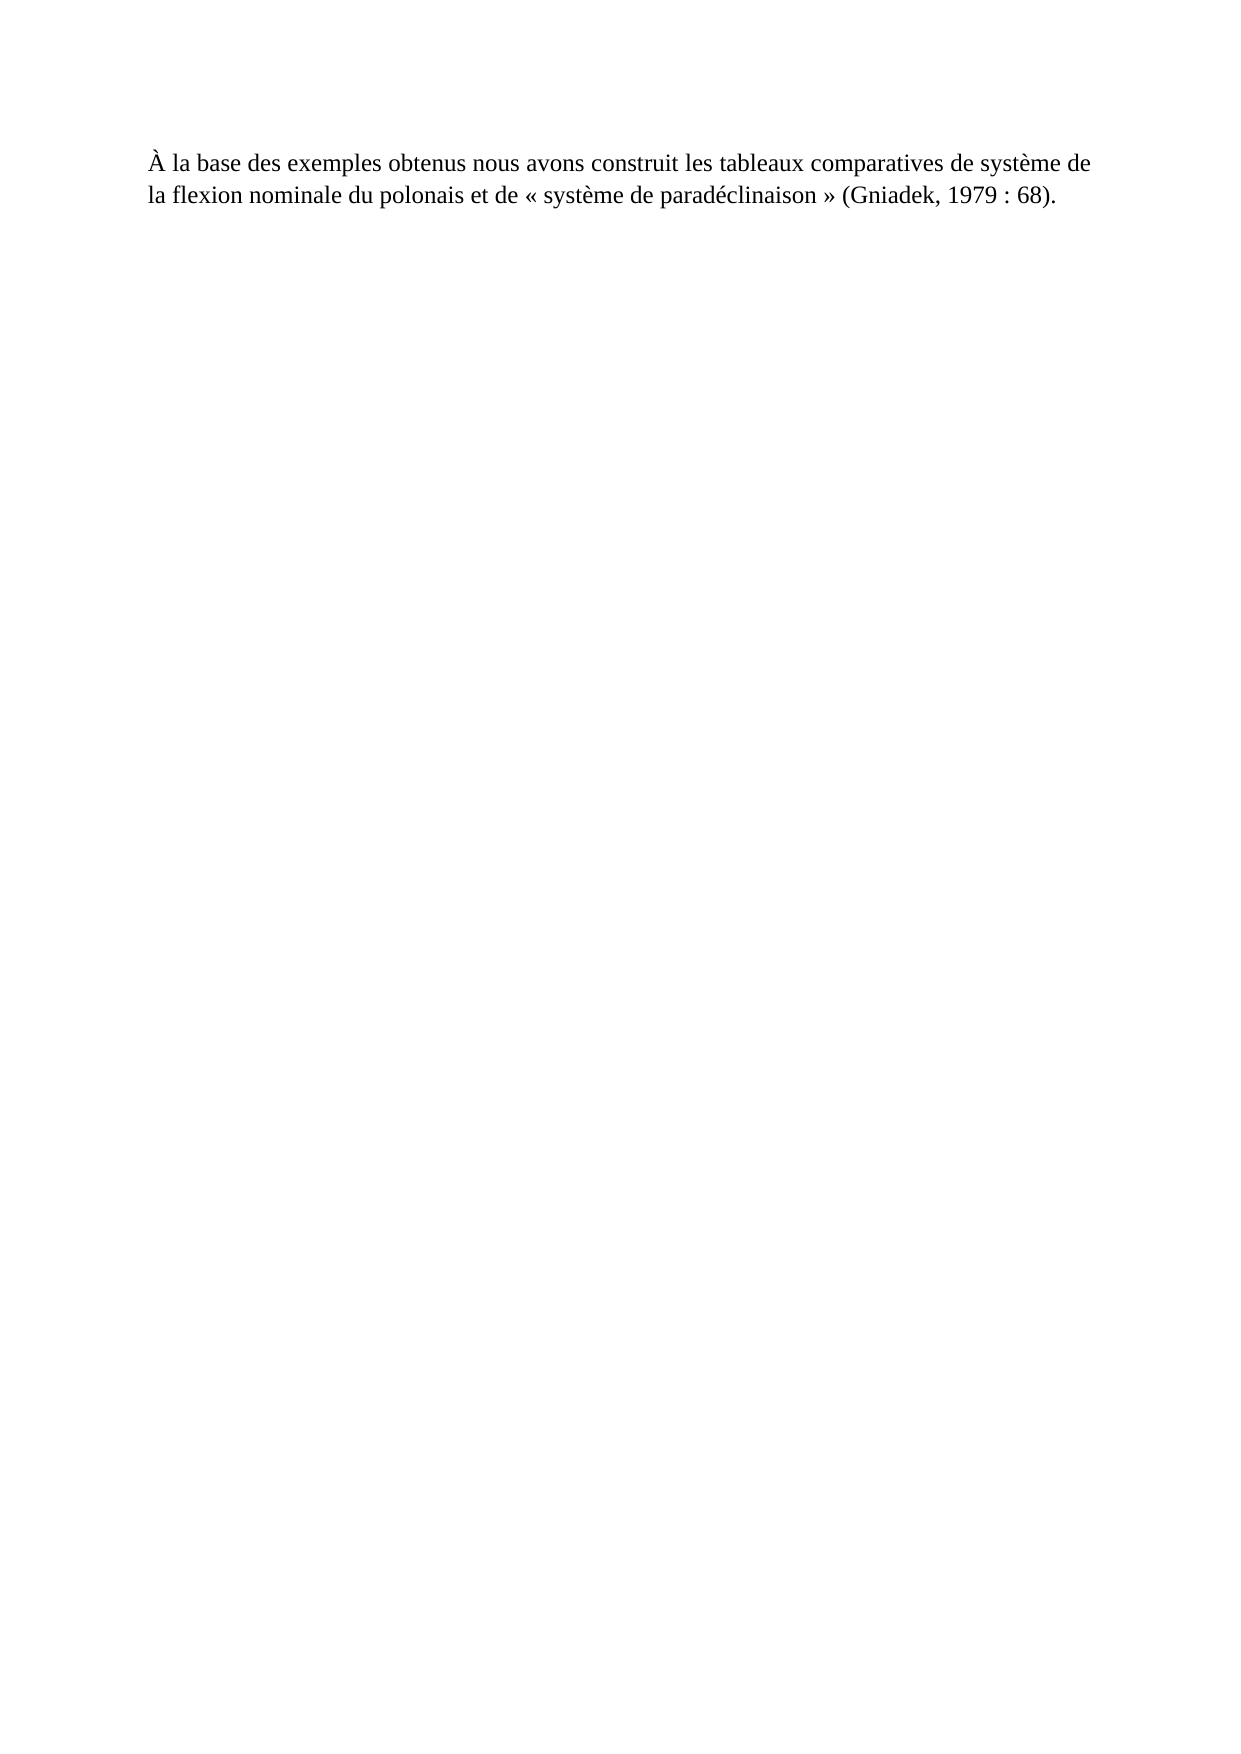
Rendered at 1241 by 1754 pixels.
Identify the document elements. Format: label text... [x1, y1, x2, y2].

text À la base des exemples obtenus nous avons construit les tableaux comparatives de système de la flexion nominale du polonais et de « système de paradéclinaison » (Gniadek, 1979 : 68). [148, 148, 1093, 209]
